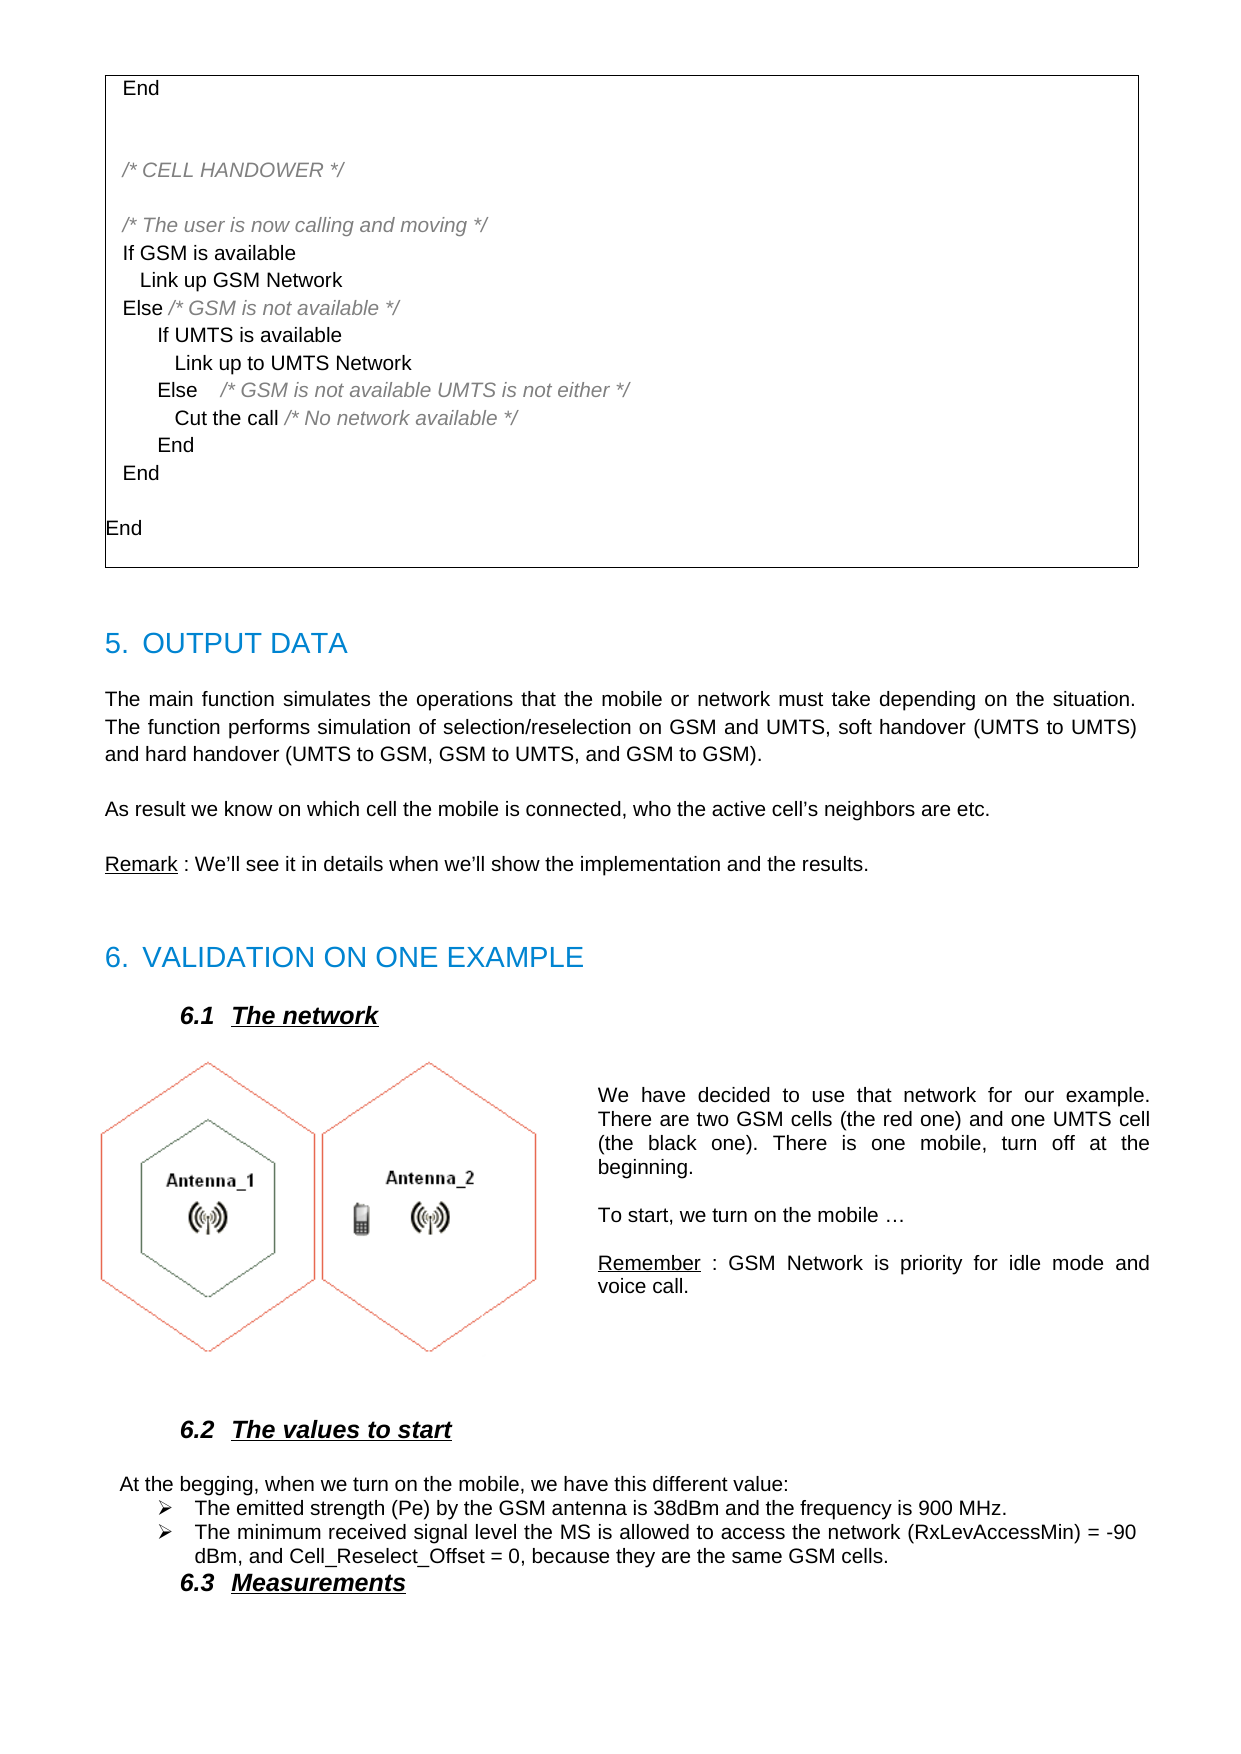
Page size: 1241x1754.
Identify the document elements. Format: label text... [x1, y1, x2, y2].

text End [106, 76, 1138, 99]
text Remark : We’ll see it in details when we’ll show the implementation and the results. [104, 852, 1138, 876]
text If GSM is available [106, 240, 1138, 264]
text End [106, 515, 1138, 539]
list The minimum received signal level the MS is allowed to access the network (RxLevAccessMin) = -90 dBm, and Cell_Reselect_Offset = 0, because they are the same GSM cells. [157, 1520, 1138, 1568]
text /* The user is now calling and moving */ [106, 212, 1138, 237]
text At the begging, when we turn on the mobile, we have this different value: [119, 1472, 1138, 1496]
text End [106, 460, 1138, 484]
subtitle VALIDATION ON ONE EXAMPLE [104, 940, 1138, 974]
text If UMTS is available [106, 322, 1138, 347]
text Cut the call /* No network available */ [106, 405, 1138, 429]
subtitle The values to start [179, 1414, 1138, 1443]
text Link up GSM Network [106, 267, 1138, 292]
text /* CELL HANDOWER */ [106, 157, 1138, 182]
text Link up to UMTS Network [106, 350, 1138, 374]
subtitle OUTPUT DATA [104, 626, 1138, 659]
text Else /* GSM is not available UMTS is not either */ [106, 377, 1138, 402]
table_header [86, 1059, 97, 1357]
table_header We have decided to use that network for our example. There are two GSM cells (the red one) and one UMTS cell (the black one). There is one mobile, turn off at the beginning. To start, we turn on the mobile … Remember : GSM Network is priority for idle mode and voice call. [586, 1059, 1162, 1357]
subtitle Measurements [179, 1568, 1138, 1597]
subtitle The network [179, 1001, 1138, 1030]
text Else /* GSM is not available */ [106, 295, 1138, 319]
table_header [543, 1059, 586, 1357]
text As result we know on which cell the mobile is connected, who the active cell’s neighbors are etc. [104, 797, 1138, 821]
text The main function simulates the operations that the mobile or network must take depending on the situation. The function performs simulation of selection/reselection on GSM and UMTS, soft handover (UMTS to UMTS) and hard handover (UMTS to GSM, GSM to UMTS, and GSM to GSM). [104, 687, 1138, 766]
text End [106, 432, 1138, 457]
list The emitted strength (Pe) by the GSM antenna is 38dBm and the frequency is 900 MHz. [157, 1496, 1138, 1520]
